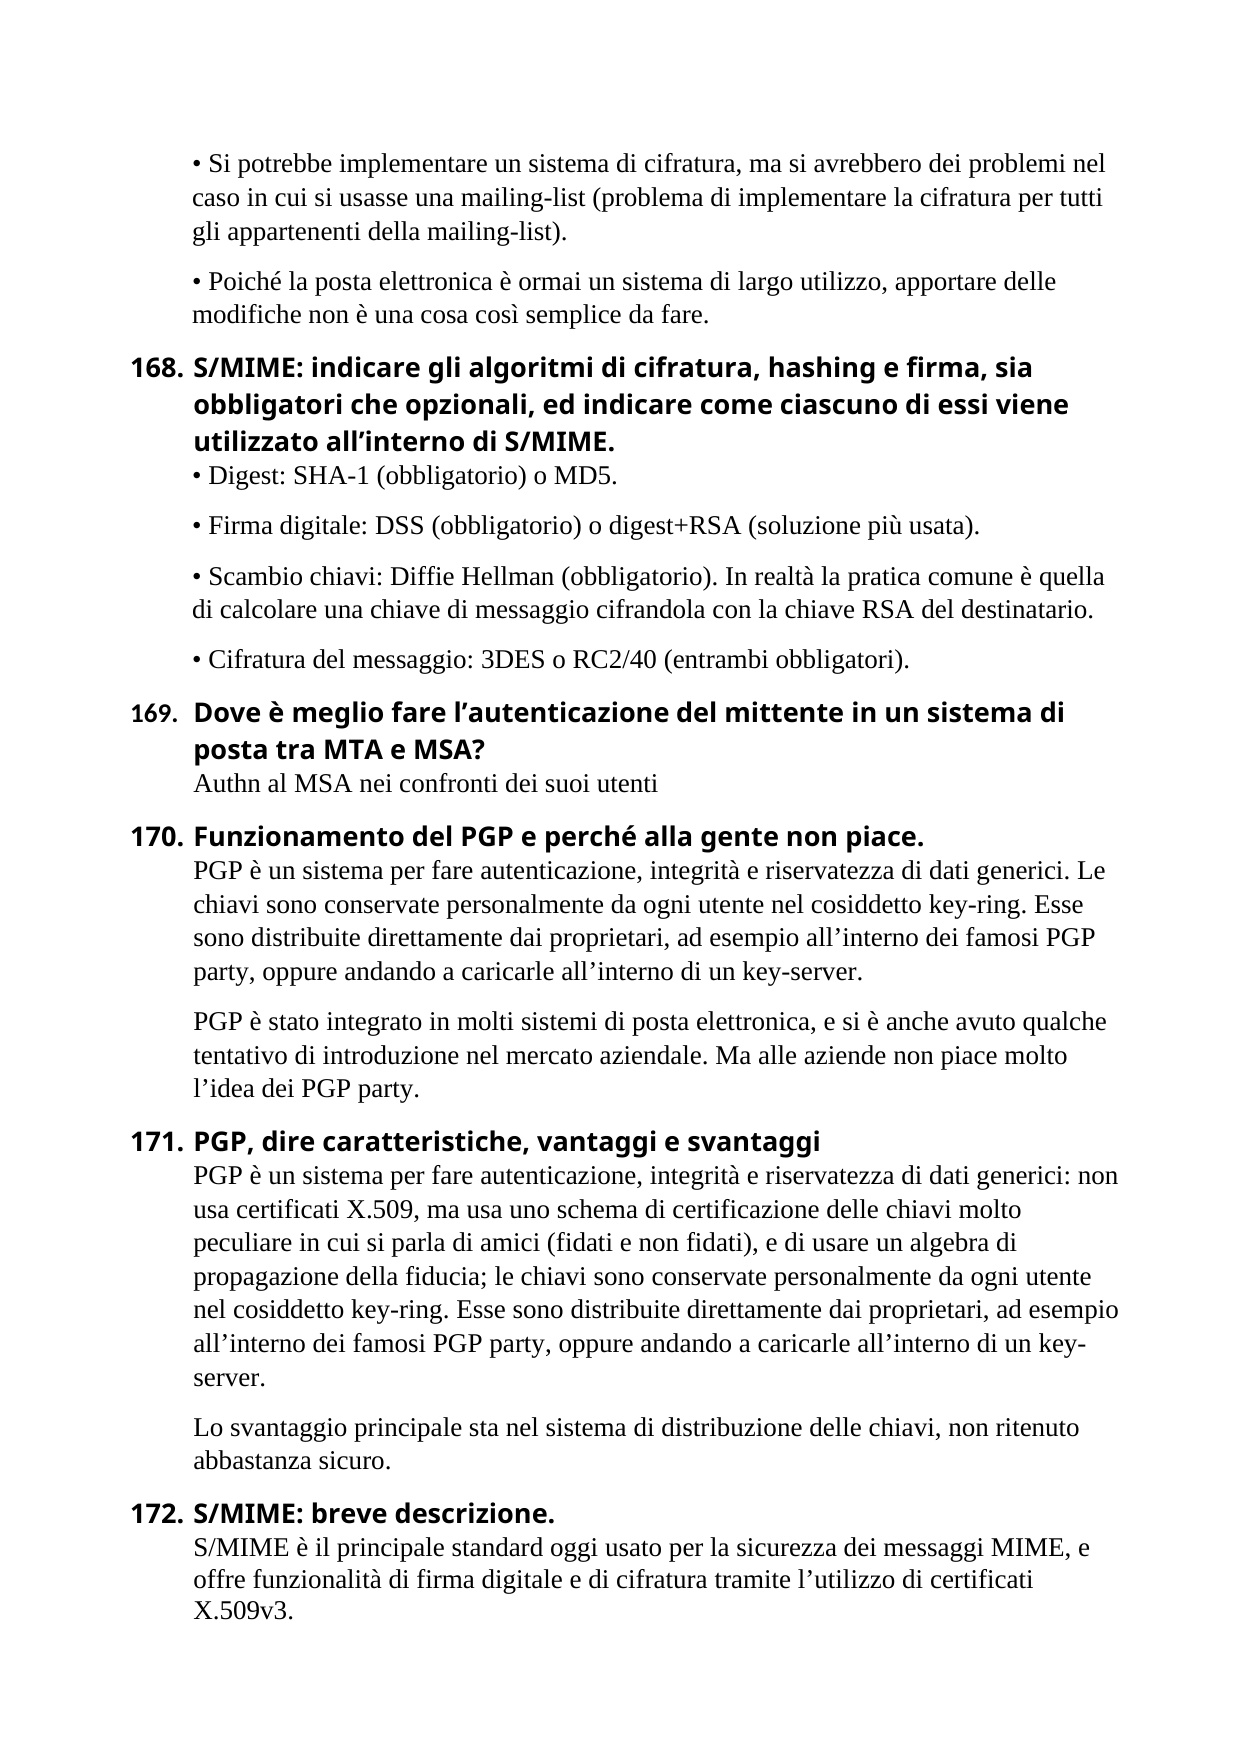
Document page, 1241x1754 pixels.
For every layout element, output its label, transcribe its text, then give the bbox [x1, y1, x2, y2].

text • Firma digitale: DSS (obbligatorio) o digest+RSA (soluzione più usata). [118, 509, 1122, 541]
text • Cifratura del messaggio: 3DES o RC2/40 (entrambi obbligatori). [118, 643, 1122, 674]
list S/MIME: indicare gli algoritmi di cifratura, hashing e firma, sia obbligatori che opzionali, ed indicare come ciascuno di essi viene utilizzato all’interno di S/MIME. [130, 349, 1122, 459]
list Authn al MSA nei confronti dei suoi utenti [193, 767, 1122, 798]
list PGP è un sistema per fare autenticazione, integrità e riservatezza di dati generici: non usa certificati X.509, ma usa uno schema di certificazione delle chiavi molto peculiare in cui si parla di amici (fidati e non fidati), e di usare un algebra di propagazione della fiducia; le chiavi sono conservate personalmente da ogni utente nel cosiddetto key-ring. Esse sono distribuite direttamente dai proprietari, ad esempio all’interno dei famosi PGP party, oppure andando a caricarle all’interno di un key-server. [193, 1159, 1122, 1392]
list Dove è meglio fare l’autenticazione del mittente in un sistema di posta tra MTA e MSA? [130, 694, 1122, 767]
list S/MIME: breve descrizione. [130, 1495, 1122, 1532]
list PGP, dire caratteristiche, vantaggi e svantaggi [130, 1123, 1122, 1159]
text • Digest: SHA-1 (obbligatorio) o MD5. [118, 459, 1122, 490]
text • Si potrebbe implementare un sistema di cifratura, ma si avrebbero dei problemi nel caso in cui si usasse una mailing-list (problema di implementare la cifratura per tutti gli appartenenti della mailing-list). [118, 148, 1122, 246]
list Lo svantaggio principale sta nel sistema di distribuzione delle chiavi, non ritenuto abbastanza sicuro. [193, 1411, 1122, 1476]
list Funzionamento del PGP e perché alla gente non piace. [130, 818, 1122, 854]
text • Poiché la posta elettronica è ormai un sistema di largo utilizzo, apportare delle modifiche non è una cosa così semplice da fare. [118, 265, 1122, 329]
list PGP è stato integrato in molti sistemi di posta elettronica, e si è anche avuto qualche tentativo di introduzione nel mercato aziendale. Ma alle aziende non piace molto l’idea dei PGP party. [193, 1005, 1122, 1103]
list S/MIME è il principale standard oggi usato per la sicurezza dei messaggi MIME, e offre funzionalità di firma digitale e di cifratura tramite l’utilizzo di certificati X.509v3. [130, 1532, 1122, 1625]
text • Scambio chiavi: Diffie Hellman (obbligatorio). In realtà la pratica comune è quella di calcolare una chiave di messaggio cifrandola con la chiave RSA del destinatario. [118, 560, 1122, 624]
list PGP è un sistema per fare autenticazione, integrità e riservatezza di dati generici. Le chiavi sono conservate personalmente da ogni utente nel cosiddetto key-ring. Esse sono distribuite direttamente dai proprietari, ad esempio all’interno dei famosi PGP party, oppure andando a caricarle all’interno di un key-server. [193, 854, 1122, 986]
